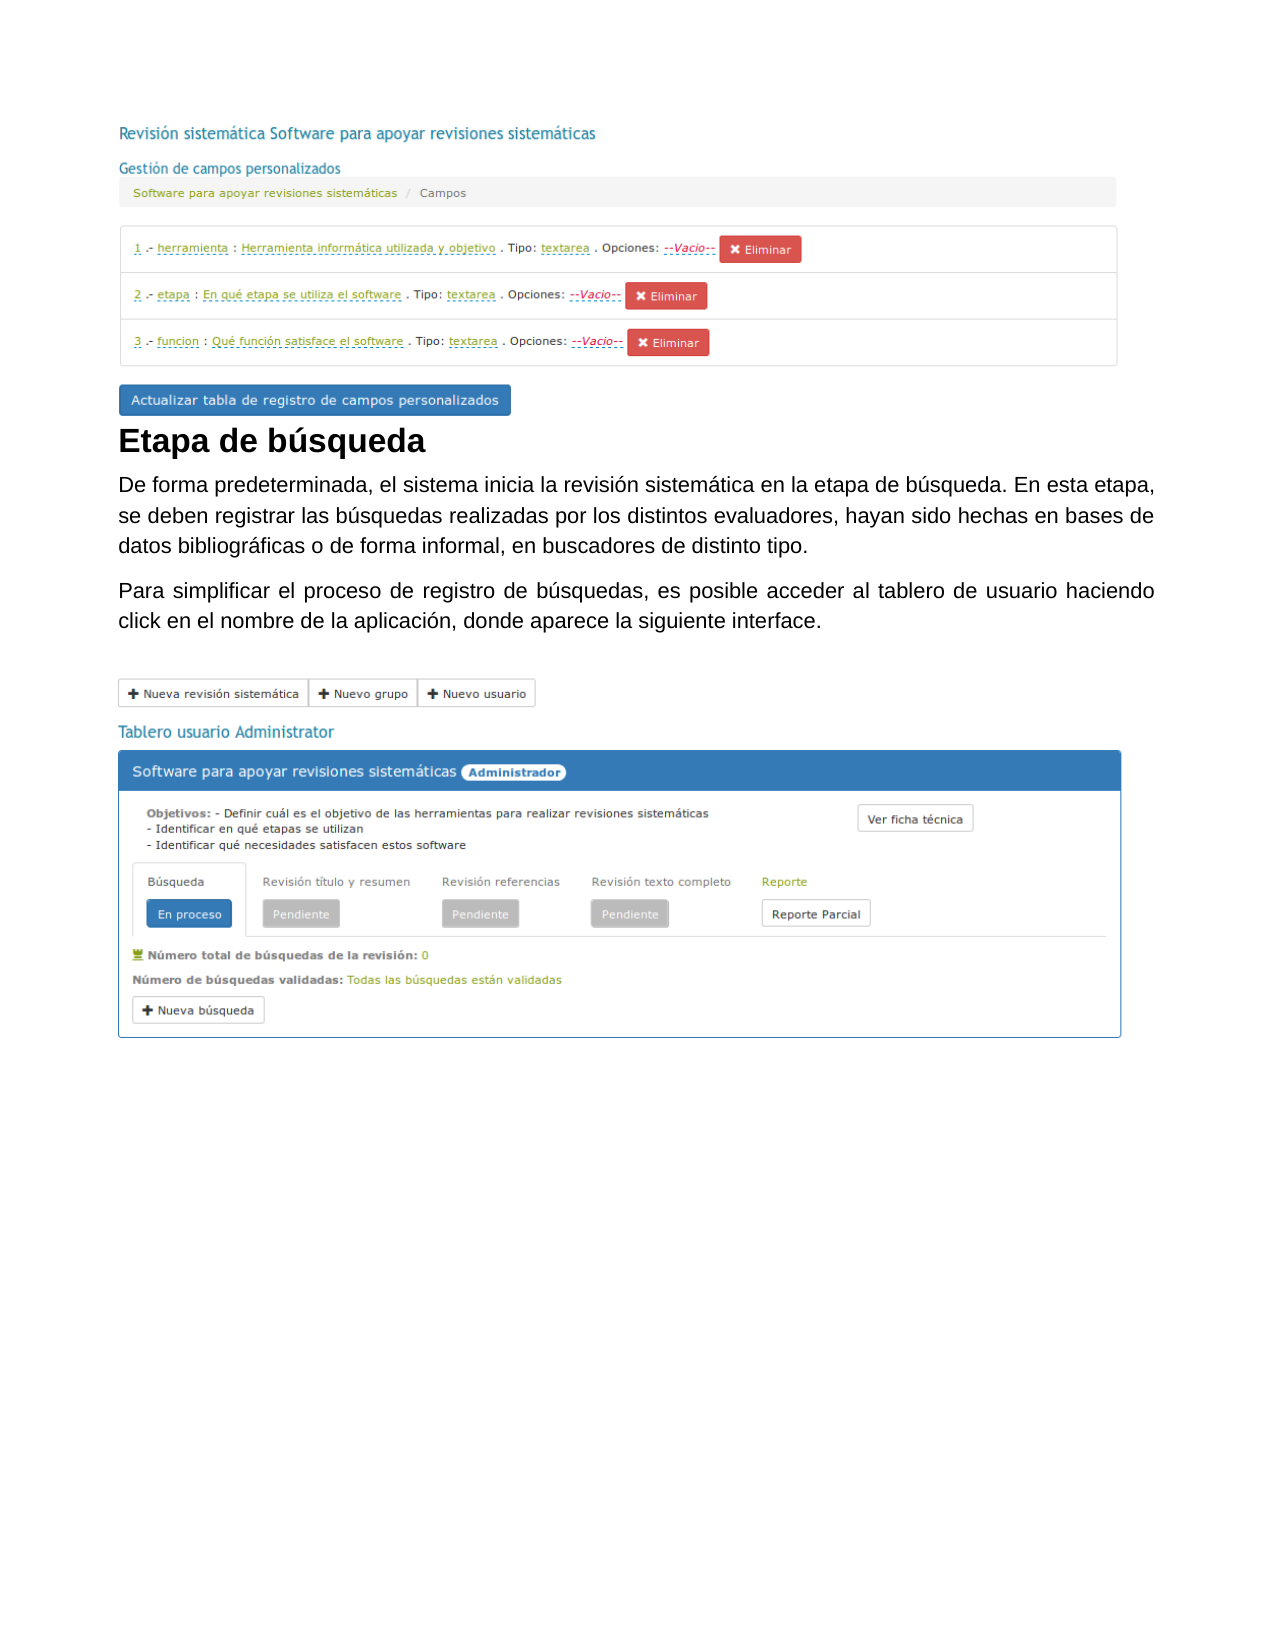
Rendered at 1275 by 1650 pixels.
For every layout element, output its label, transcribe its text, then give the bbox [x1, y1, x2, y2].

text De forma predeterminada, el sistema inicia la revisión sistemática en la etapa de búsqueda. En esta etapa, se deben registrar las búsquedas realizadas por los distintos evaluadores, hayan sido hechas en bases de datos bibliográficas o de forma informal, en buscadores de distinto tipo. [118, 472, 1157, 558]
text Para simplificar el proceso de registro de búsquedas, es posible acceder al tablero de usuario haciendo click en el nombre de la aplicación, donde aparece la siguiente interface. [118, 578, 1157, 633]
subtitle Etapa de búsqueda [118, 421, 1157, 460]
picture [118, 652, 1157, 1038]
picture [118, 118, 1157, 421]
